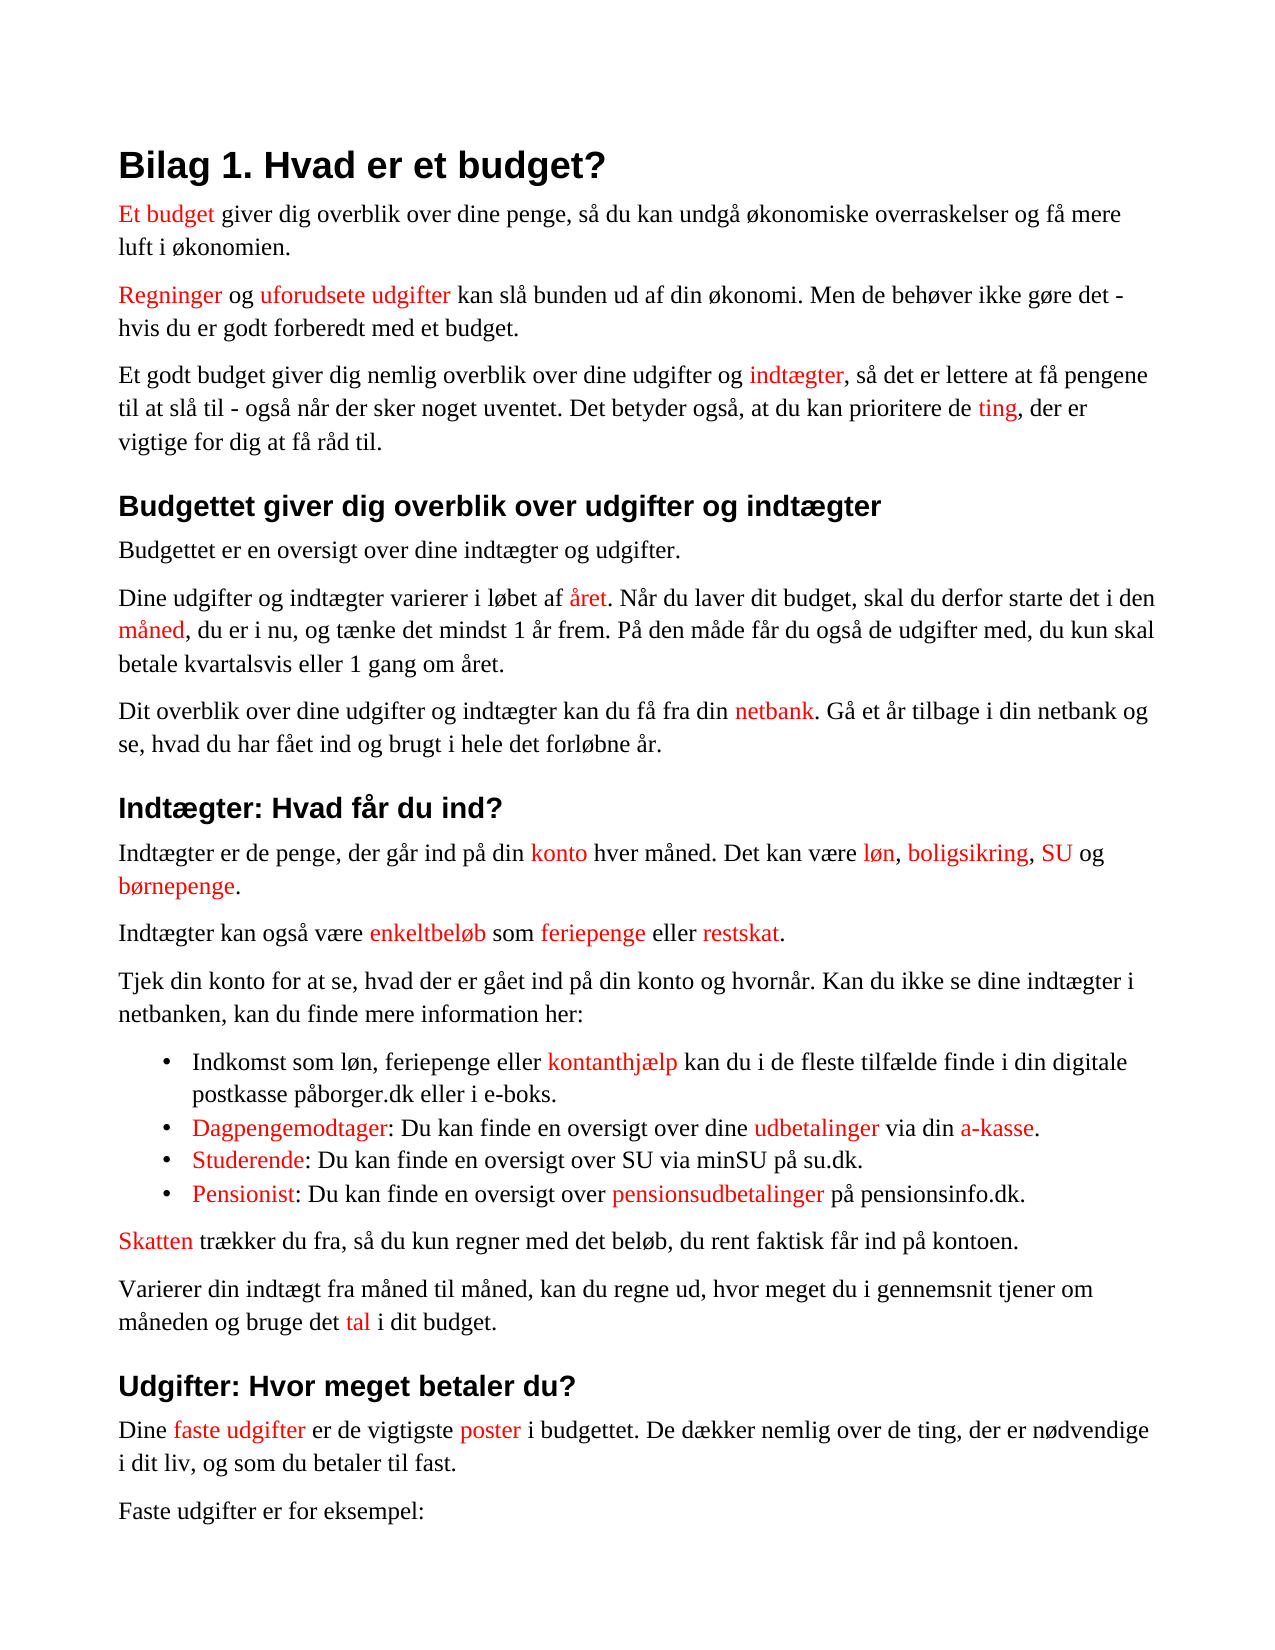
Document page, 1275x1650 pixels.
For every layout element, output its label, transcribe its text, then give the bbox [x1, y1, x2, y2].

text Budgettet er en oversigt over dine indtægter og udgifter. [118, 535, 1157, 564]
list Indkomst som løn, feriepenge eller kontanthjælp kan du i de fleste tilfælde finde i din digitale postkasse påborger.dk eller i e-boks. [162, 1047, 1157, 1108]
subtitle Udgifter: Hvor meget betaler du? [118, 1369, 1157, 1403]
text Dine faste udgifter er de vigtigste poster i budgettet. De dækker nemlig over de ting, der er nødvendige i dit liv, og som du betaler til fast. [118, 1415, 1157, 1477]
text Faste udgifter er for eksempel: [118, 1496, 1157, 1525]
list Pensionist: Du kan finde en oversigt over pensionsudbetalinger på pensionsinfo.dk. [162, 1179, 1157, 1207]
list Dagpengemodtager: Du kan finde en oversigt over dine udbetalinger via din a-kasse. [162, 1113, 1157, 1141]
text Tjek din konto for at se, hvad der er gået ind på din konto og hvornår. Kan du ikke se dine indtægter i netbanken, kan du finde mere information her: [118, 966, 1157, 1028]
text Skatten trækker du fra, så du kun regner med det beløb, du rent faktisk får ind på kontoen. [118, 1226, 1157, 1255]
subtitle Budgettet giver dig overblik over udgifter og indtægter [118, 489, 1157, 522]
text Indtægter er de penge, der går ind på din konto hver måned. Det kan være løn, boligsikring, SU og børnepenge. [118, 838, 1157, 899]
list Studerende: Du kan finde en oversigt over SU via minSU på su.dk. [162, 1146, 1157, 1174]
subtitle Indtægter: Hvad får du ind? [118, 791, 1157, 825]
text Indtægter kan også være enkeltbeløb som feriepenge eller restskat. [118, 918, 1157, 947]
subtitle Bilag 1. Hvad er et budget? [118, 143, 1157, 187]
text Dine udgifter og indtægter varierer i løbet af året. Når du laver dit budget, skal du derfor starte det i den måned, du er i nu, og tænke det mindst 1 år frem. På den måde får du også de udgifter med, du kun skal betale kvartalsvis eller 1 gang om året. [118, 583, 1157, 677]
text Regninger og uforudsete udgifter kan slå bunden ud af din økonomi. Men de behøver ikke gøre det - hvis du er godt forberedt med et budget. [118, 280, 1157, 342]
text Et godt budget giver dig nemlig overblik over dine udgifter og indtægter, så det er lettere at få pengene til at slå til - også når der sker noget uventet. Det betyder også, at du kan prioritere de ting, der er vigtige for dig at få råd til. [118, 361, 1157, 455]
text Varierer din indtægt fra måned til måned, kan du regne ud, hvor meget du i gennemsnit tjener om måneden og bruge det tal i dit budget. [118, 1274, 1157, 1336]
text Dit overblik over dine udgifter og indtægter kan du få fra din netbank. Gå et år tilbage i din netbank og se, hvad du har fået ind og brugt i hele det forløbne år. [118, 696, 1157, 758]
text Et budget giver dig overblik over dine penge, så du kan undgå økonomiske overraskelser og få mere luft i økonomien. [118, 199, 1157, 261]
